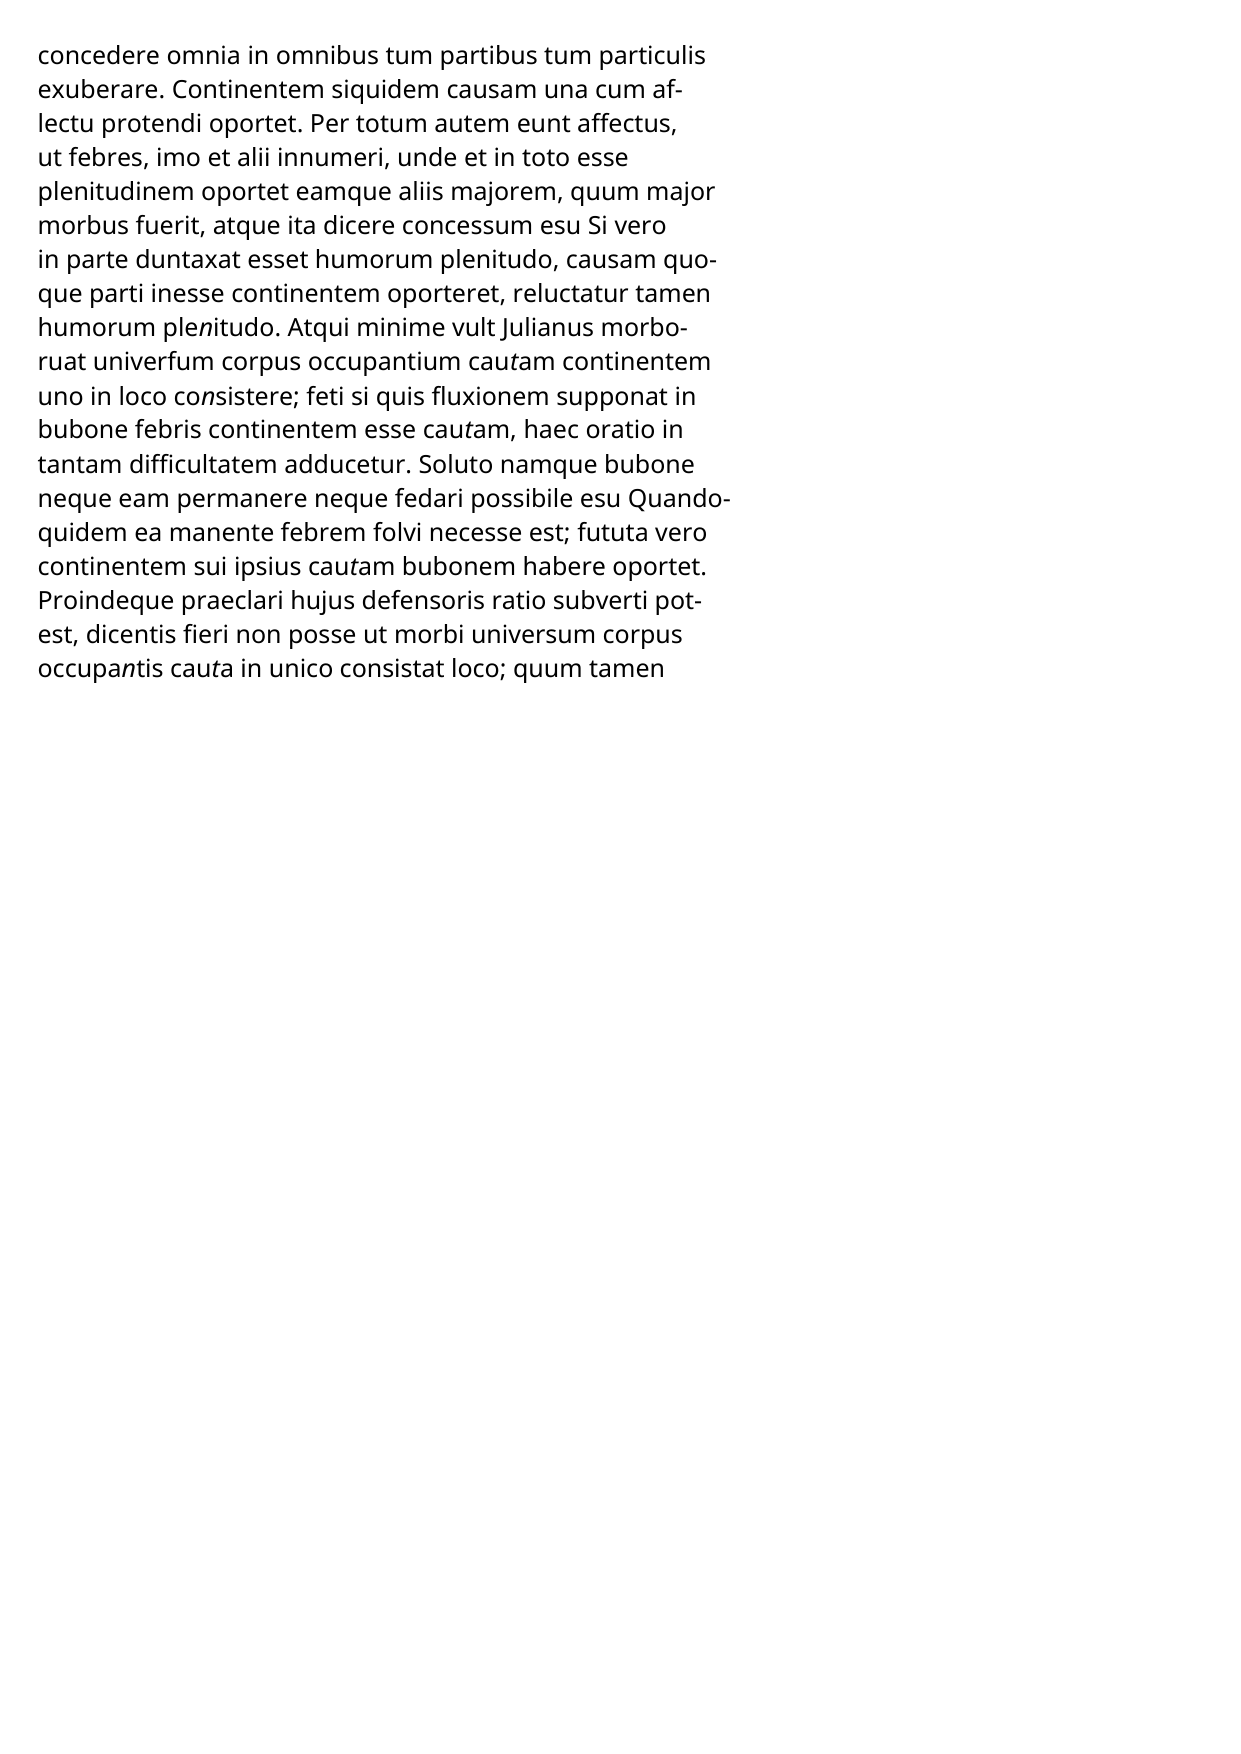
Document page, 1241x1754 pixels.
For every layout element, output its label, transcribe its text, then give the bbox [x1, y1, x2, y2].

text concedere omnia in omnibus tum partibus tum particulis exuberare. Continentem siquidem causam una cum af- lectu protendi oportet. Per totum autem eunt affectus, ut febres, imo et alii innumeri, unde et in toto esse plenitudinem oportet eamque aliis majorem, quum major morbus fuerit, atque ita dicere concessum esu Si vero in parte duntaxat esset humorum plenitudo, causam quo- que parti inesse continentem oporteret, reluctatur tamen humorum plenitudo. Atqui minime vult Julianus morbo- ruat univerfum corpus occupantium cautam continentem uno in loco consistere; feti si quis fluxionem supponat in bubone febris continentem esse cautam, haec oratio in tantam difficultatem adducetur. Soluto namque bubone neque eam permanere neque fedari possibile esu Quando- quidem ea manente febrem folvi necesse est; fututa vero continentem sui ipsius cautam bubonem habere oportet. Proindeque praeclari hujus defensoris ratio subverti pot- est, dicentis fieri non posse ut morbi universum corpus occupantis cauta in unico consistat loco; quum tamen [37, 37, 1203, 685]
